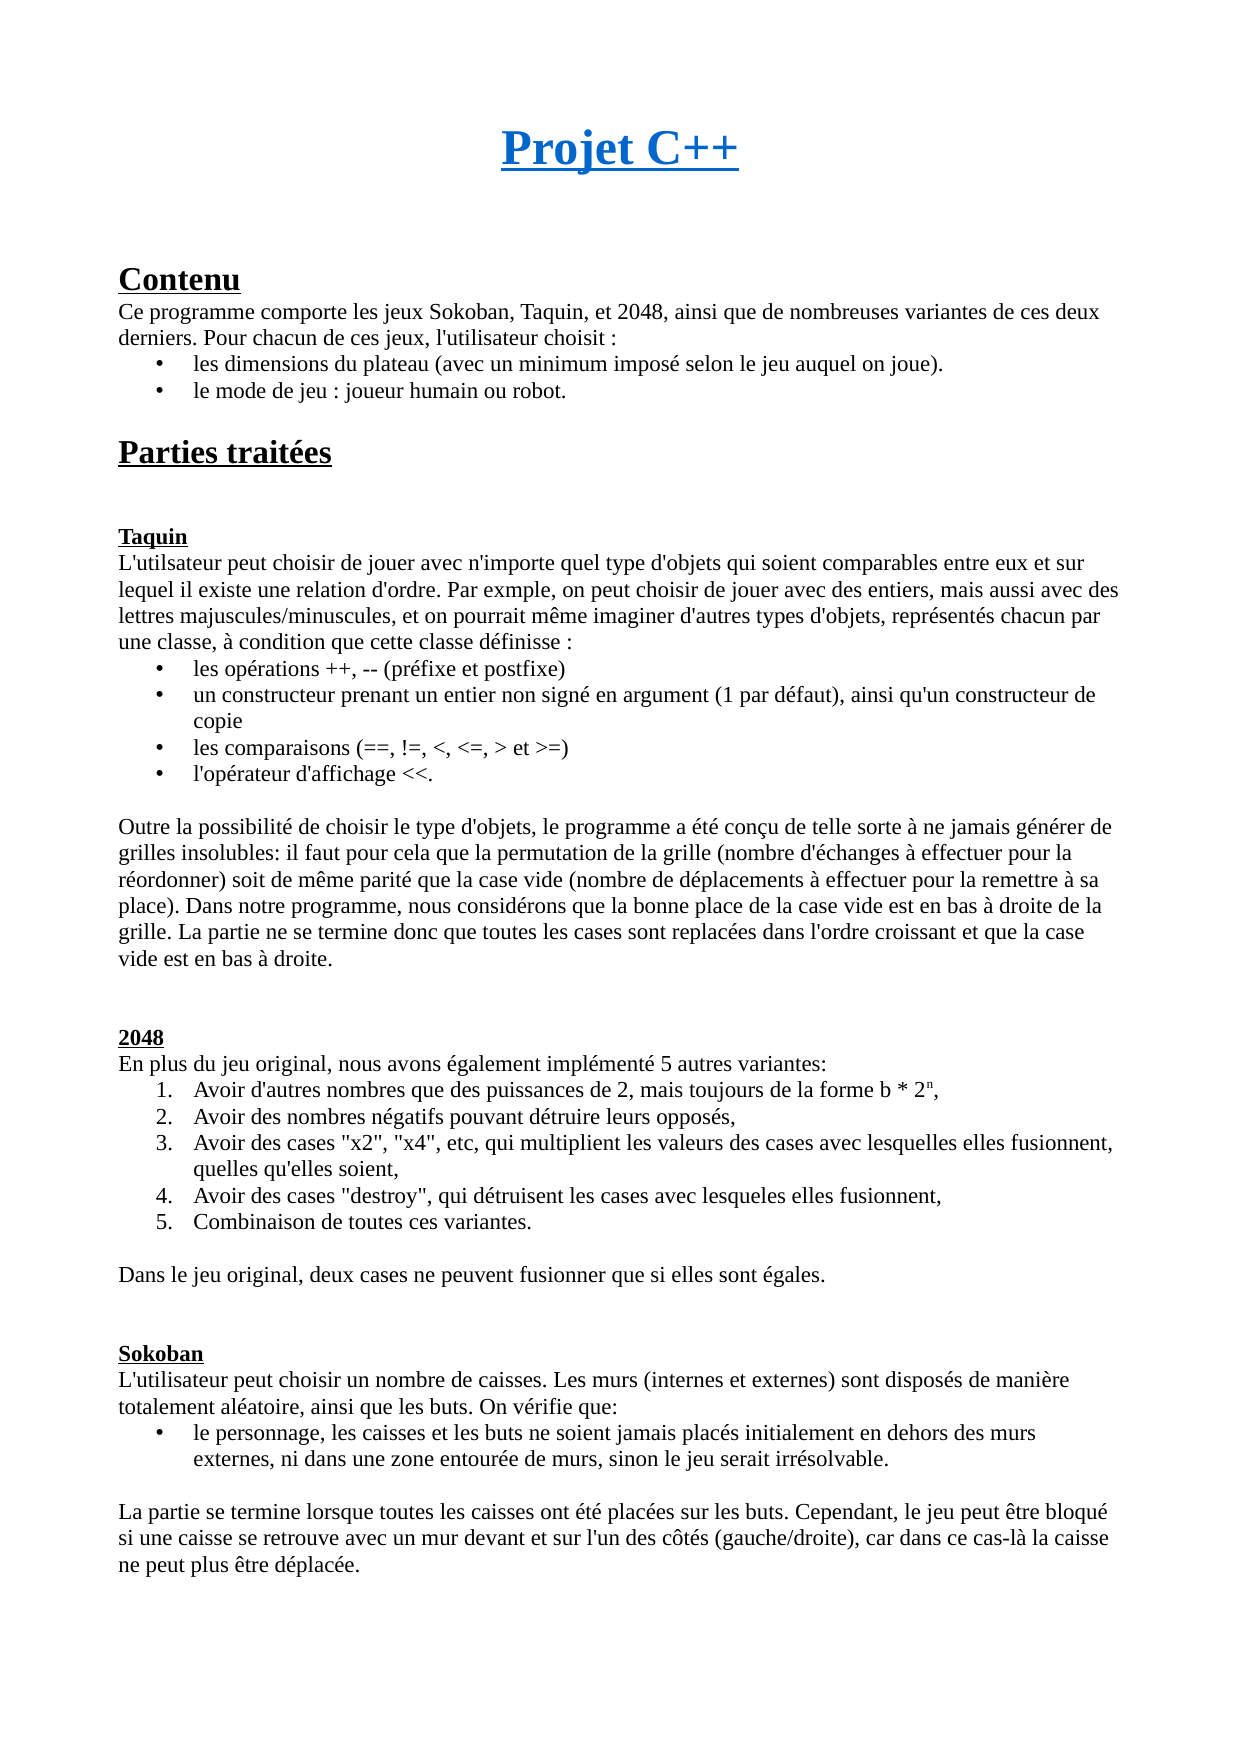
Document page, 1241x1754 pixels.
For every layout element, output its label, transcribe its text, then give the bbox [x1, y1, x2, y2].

text L'utilsateur peut choisir de jouer avec n'importe quel type d'objets qui soient comparables entre eux et sur lequel il existe une relation d'ordre. Par exmple, on peut choisir de jouer avec des entiers, mais aussi avec des lettres majuscules/minuscules, et on pourrait même imaginer d'autres types d'objets, représentés chacun par une classe, à condition que cette classe définisse : [118, 549, 1122, 655]
text 2048 [118, 1024, 1122, 1050]
text Dans le jeu original, deux cases ne peuvent fusionner que si elles sont égales. [118, 1261, 1122, 1287]
list les comparaisons (==, !=, <, <=, > et >=) [156, 734, 1122, 760]
list Avoir des nombres négatifs pouvant détruire leurs opposés, [156, 1103, 1122, 1129]
list Avoir d'autres nombres que des puissances de 2, mais toujours de la forme b * 2n, [156, 1076, 1122, 1103]
text Contenu [118, 259, 1122, 298]
text L'utilisateur peut choisir un nombre de caisses. Les murs (internes et externes) sont disposés de manière totalement aléatoire, ainsi que les buts. On vérifie que: [118, 1366, 1122, 1419]
list l'opérateur d'affichage <<. [156, 760, 1122, 787]
list les opérations ++, -- (préfixe et postfixe) [156, 655, 1122, 681]
text En plus du jeu original, nous avons également implémenté 5 autres variantes: [118, 1050, 1122, 1076]
text Parties traitées [118, 432, 1122, 470]
text Projet C++ [118, 118, 1122, 176]
text Sokoban [118, 1340, 1122, 1366]
text Ce programme comporte les jeux Sokoban, Taquin, et 2048, ainsi que de nombreuses variantes de ces deux derniers. Pour chacun de ces jeux, l'utilisateur choisit : [118, 298, 1122, 351]
text Outre la possibilité de choisir le type d'objets, le programme a été conçu de telle sorte à ne jamais générer de grilles insolubles: il faut pour cela que la permutation de la grille (nombre d'échanges à effectuer pour la réordonner) soit de même parité que la case vide (nombre de déplacements à effectuer pour la remettre à sa place). Dans notre programme, nous considérons que la bonne place de la case vide est en bas à droite de la grille. La partie ne se termine donc que toutes les cases sont replacées dans l'ordre croissant et que la case vide est en bas à droite. [118, 813, 1122, 971]
list le mode de jeu : joueur humain ou robot. [156, 377, 1122, 403]
list Combinaison de toutes ces variantes. [156, 1208, 1122, 1234]
text La partie se termine lorsque toutes les caisses ont été placées sur les buts. Cependant, le jeu peut être bloqué si une caisse se retrouve avec un mur devant et sur l'un des côtés (gauche/droite), car dans ce cas-là la caisse ne peut plus être déplacée. [118, 1498, 1122, 1577]
list les dimensions du plateau (avec un minimum imposé selon le jeu auquel on joue). [156, 351, 1122, 377]
list Avoir des cases "x2", "x4", etc, qui multiplient les valeurs des cases avec lesquelles elles fusionnent, quelles qu'elles soient, [156, 1129, 1122, 1182]
list le personnage, les caisses et les buts ne soient jamais placés initialement en dehors des murs externes, ni dans une zone entourée de murs, sinon le jeu serait irrésolvable. [156, 1419, 1122, 1472]
list un constructeur prenant un entier non signé en argument (1 par défaut), ainsi qu'un constructeur de copie [156, 681, 1122, 734]
list Avoir des cases "destroy", qui détruisent les cases avec lesqueles elles fusionnent, [156, 1182, 1122, 1208]
text Taquin [118, 523, 1122, 549]
